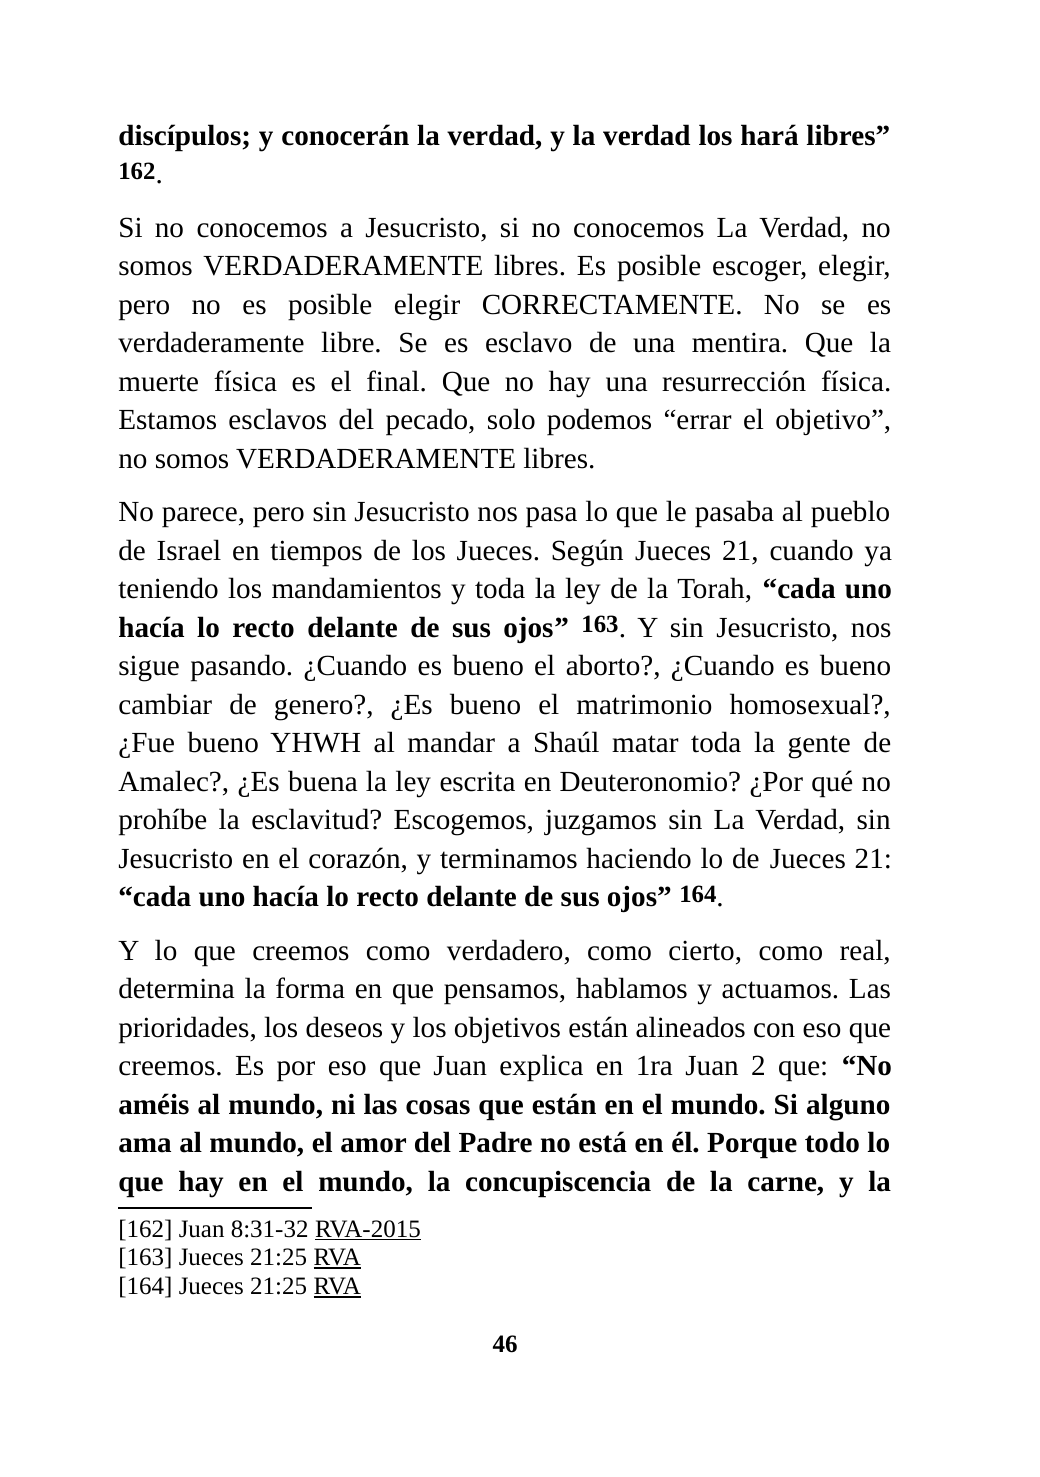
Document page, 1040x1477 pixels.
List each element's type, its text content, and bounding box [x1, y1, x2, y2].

text discípulos; y conocerán la verdad, y la verdad los hará libres” . [118, 118, 892, 190]
text Si no conocemos a Jesucristo, si no conocemos La Verdad, no somos VERDADERAMENTE libres. Es posible escoger, elegir, pero no es posible elegir CORRECTAMENTE. No se es verdaderamente libre. Se es esclavo de una mentira. Que la muerte física es el final. Que no hay una resurrección física. Estamos esclavos del pecado, solo podemos “errar el objetivo”, no somos VERDADERAMENTE libres. [118, 210, 892, 474]
text Jueces 21:25 RVA [118, 1271, 892, 1300]
text Y lo que creemos como verdadero, como cierto, como real, determina la forma en que pensamos, hablamos y actuamos. Las prioridades, los deseos y los objetivos están alineados con eso que creemos. Es por eso que Juan explica en 1ra Juan 2 que: “No améis al mundo, ni las cosas que están en el mundo. Si alguno ama al mundo, el amor del Padre no está en él. Porque todo lo que hay en el mundo, la concupiscencia de la carne, y la [118, 933, 892, 1197]
text Jueces 21:25 RVA [118, 1242, 892, 1271]
text Juan 8:31-32 RVA-2015 [118, 1214, 892, 1242]
text No parece, pero sin Jesucristo nos pasa lo que le pasaba al pueblo de Israel en tiempos de los Jueces. Según Jueces 21, cuando ya teniendo los mandamientos y toda la ley de la Torah, “cada uno hacía lo recto delante de sus ojos” . Y sin Jesucristo, nos sigue pasando. ¿Cuando es bueno el aborto?, ¿Cuando es bueno cambiar de genero?, ¿Es bueno el matrimonio homosexual?, ¿Fue bueno YHWH al mandar a Shaúl matar toda la gente de Amalec?, ¿Es buena la ley escrita en Deuteronomio? ¿Por qué no prohíbe la esclavitud? Escogemos, juzgamos sin La Verdad, sin Jesucristo en el corazón, y terminamos haciendo lo de Jueces 21: “cada uno hacía lo recto delante de sus ojos” . [118, 494, 892, 913]
